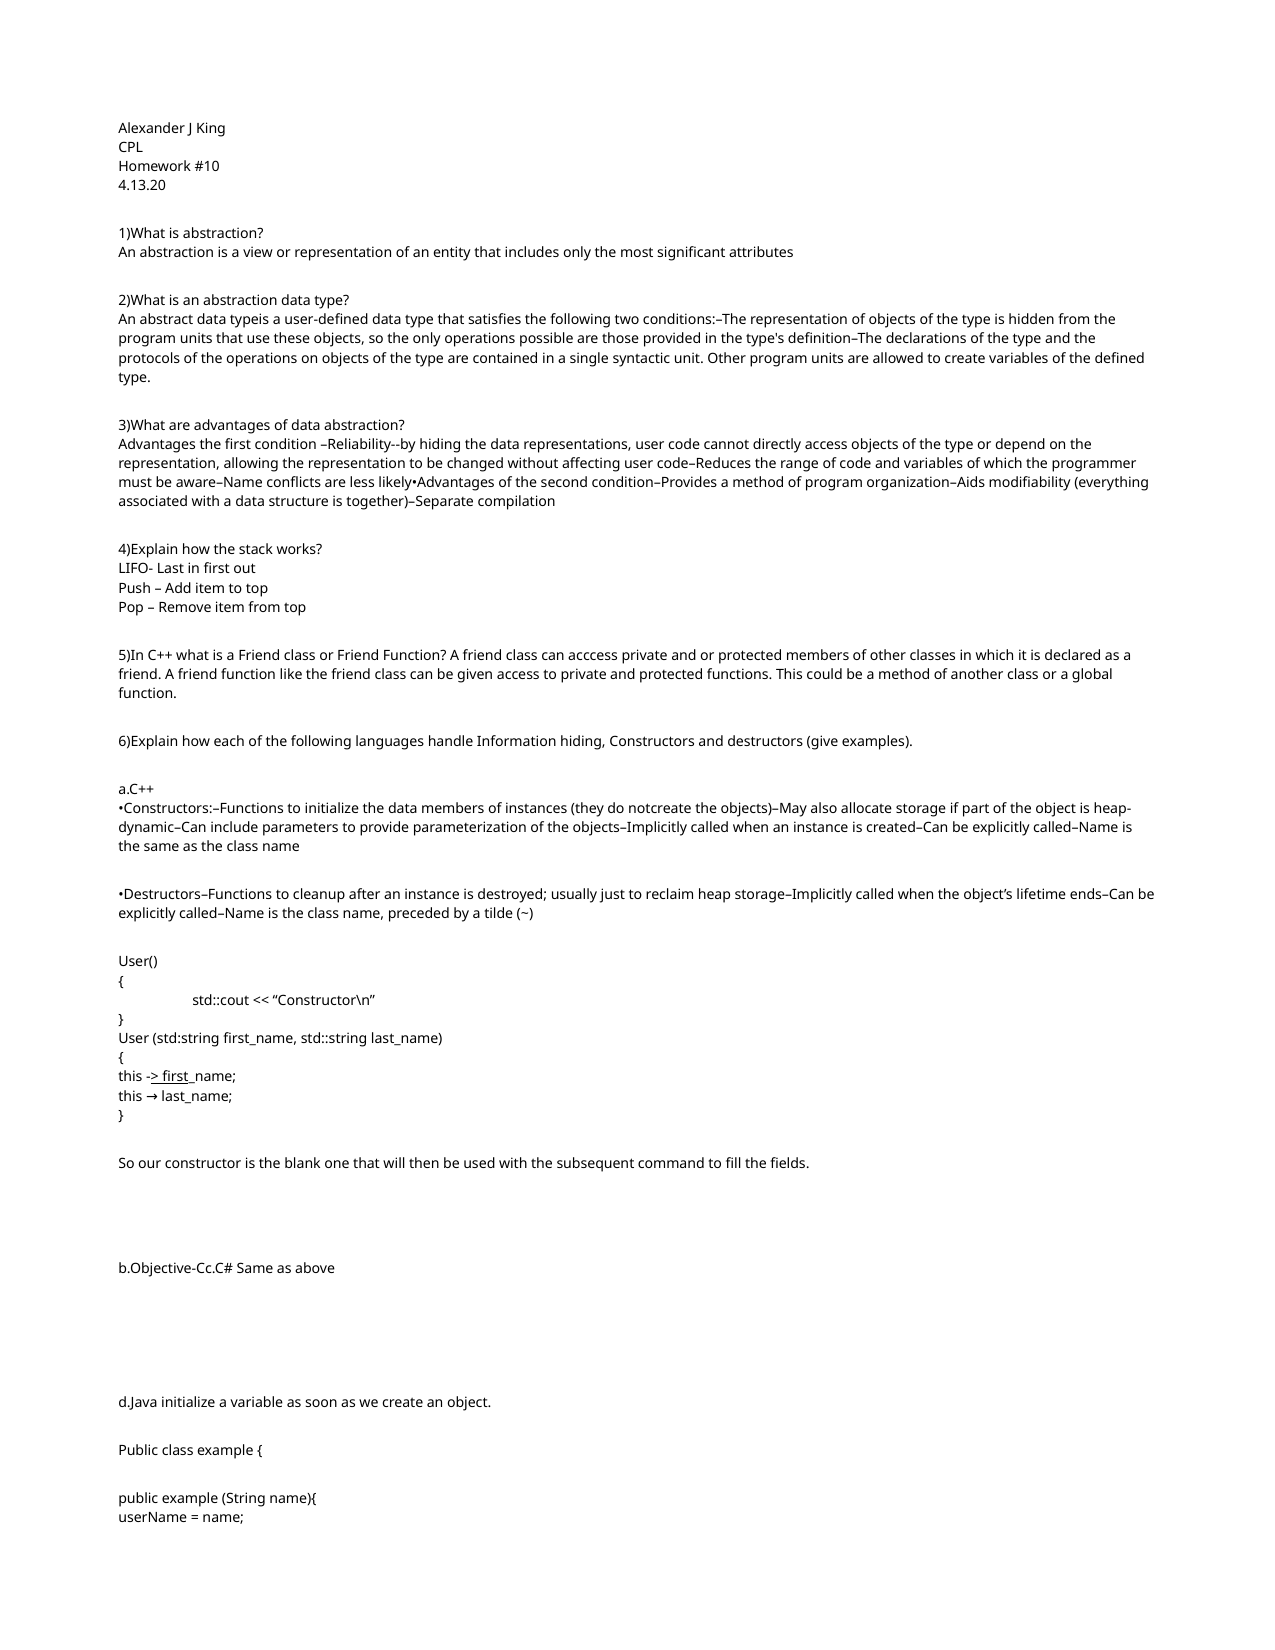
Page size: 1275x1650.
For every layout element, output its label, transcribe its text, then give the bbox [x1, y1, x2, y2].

text } [118, 1009, 1157, 1028]
text An abstract data typeis a user-defined data type that satisfies the following two conditions:–The representation of objects of the type is hidden from the program units that use these objects, so the only operations possible are those provided in the type's definition–The declarations of the type and the protocols of the operations on objects of the type are contained in a single syntactic unit. Other program units are allowed to create variables of the defined type. [118, 310, 1157, 386]
text public example (String name){ [118, 1488, 1157, 1508]
text b.Objective-Cc.C# Same as above [118, 1258, 1157, 1278]
text •Destructors–Functions to cleanup after an instance is destroyed; usually just to reclaim heap storage–Implicitly called when the object’s lifetime ends–Can be explicitly called–Name is the class name, preceded by a tilde (~) [118, 885, 1157, 923]
text Advantages the first condition –Reliability--by hiding the data representations, user code cannot directly access objects of the type or depend on the representation, allowing the representation to be changed without affecting user code–Reduces the range of code and variables of which the programmer must be aware–Name conflicts are less likely•Advantages of the second condition–Provides a method of program organization–Aids modifiability (everything associated with a data structure is together)–Separate compilation [118, 434, 1157, 511]
text •Constructors:–Functions to initialize the data members of instances (they do notcreate the objects)–May also allocate storage if part of the object is heap-dynamic–Can include parameters to provide parameterization of the objects–Implicitly called when an instance is created–Can be explicitly called–Name is the same as the class name [118, 798, 1157, 856]
text 2)What is an abstraction data type? [118, 291, 1157, 310]
text Alexander J King [118, 118, 1157, 137]
text { [118, 1048, 1157, 1067]
text Push – Add item to top [118, 578, 1157, 597]
text } [118, 1105, 1157, 1124]
text CPL [118, 137, 1157, 156]
text a.C++ [118, 779, 1157, 798]
text Homework #10 [118, 156, 1157, 176]
text this -> first_name; [118, 1067, 1157, 1086]
text Public class example { [118, 1441, 1157, 1460]
text 4)Explain how the stack works? [118, 540, 1157, 559]
text So our constructor is the blank one that will then be used with the subsequent command to fill the fields. [118, 1153, 1157, 1172]
text 1)What is abstraction? [118, 223, 1157, 243]
text d.Java initialize a variable as soon as we create an object. [118, 1393, 1157, 1412]
text Pop – Remove item from top [118, 597, 1157, 616]
text An abstraction is a view or representation of an entity that includes only the most significant attributes [118, 243, 1157, 262]
text LIFO- Last in first out [118, 559, 1157, 578]
text 6)Explain how each of the following languages handle Information hiding, Constructors and destructors (give examples). [118, 731, 1157, 751]
text std::cout << “Constructor\n” [118, 990, 1157, 1009]
text 3)What are advantages of data abstraction? [118, 415, 1157, 434]
text 5)In C++ what is a Friend class or Friend Function? A friend class can acccess private and or protected members of other classes in which it is declared as a friend. A friend function like the friend class can be given access to private and protected functions. This could be a method of another class or a global function. [118, 645, 1157, 703]
text User (std:string first_name, std::string last_name) [118, 1028, 1157, 1048]
text User() [118, 952, 1157, 971]
text 4.13.20 [118, 176, 1157, 195]
text this → last_name; [118, 1086, 1157, 1105]
text userName = name; [118, 1508, 1157, 1527]
text { [118, 971, 1157, 990]
